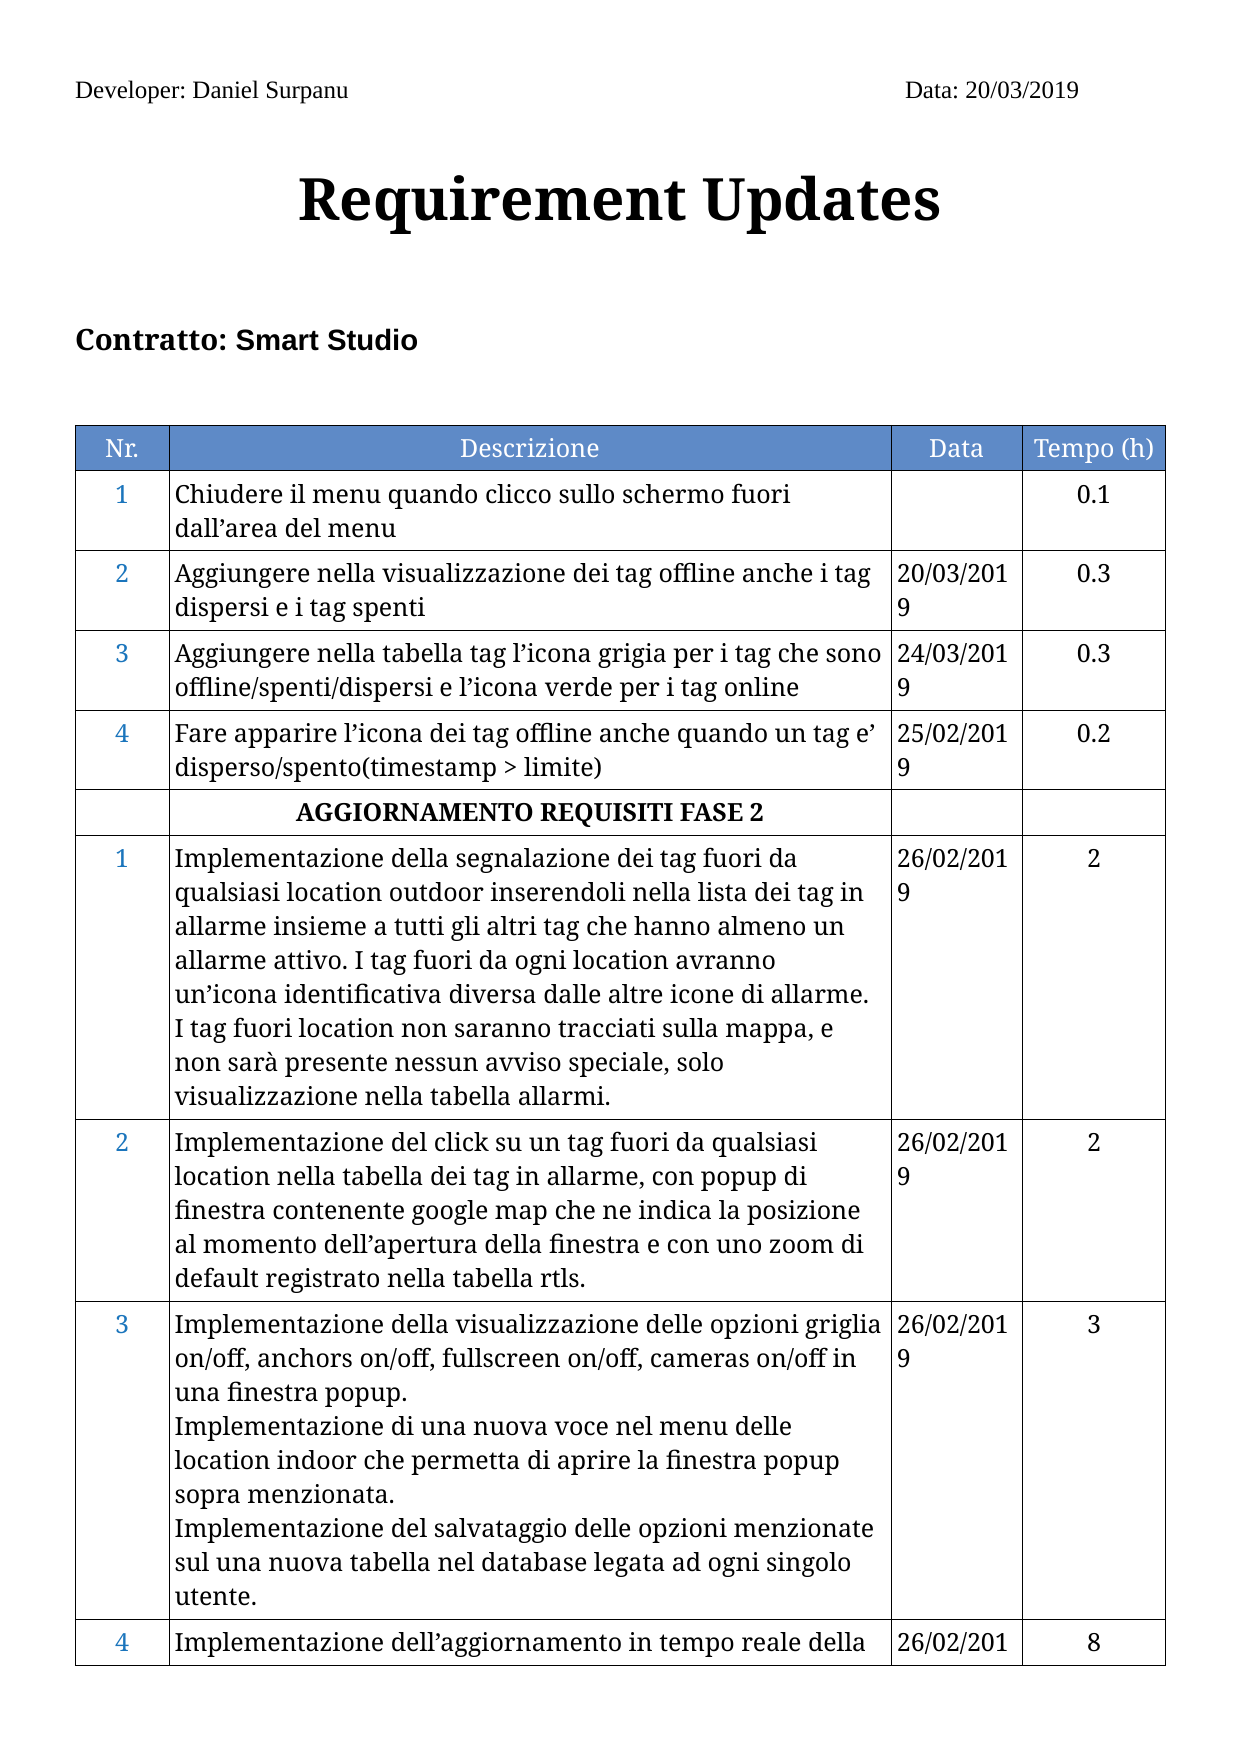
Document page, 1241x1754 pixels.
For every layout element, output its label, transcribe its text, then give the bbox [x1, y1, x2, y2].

table_cell 3 [76, 631, 169, 709]
subtitle Contratto: Smart Studio [75, 318, 1166, 358]
table_cell Implementazione dell’aggiornamento in tempo reale della [170, 1620, 891, 1664]
table_cell 2 [76, 551, 169, 630]
table_cell 3 [1023, 1302, 1165, 1619]
table_cell 1 [76, 471, 169, 550]
table_cell 2 [1023, 836, 1165, 1119]
table_cell 0.3 [1023, 551, 1165, 630]
table_cell 1 [76, 836, 169, 1119]
table_cell Fare apparire l’icona dei tag offline anche quando un tag e’ disperso/spento(timestamp > limite) [170, 711, 891, 789]
table_cell AGGIORNAMENTO REQUISITI FASE 2 [170, 790, 891, 835]
table_cell 2 [1023, 1120, 1165, 1301]
table_cell 2 [76, 1120, 169, 1301]
table_cell 0.1 [1023, 471, 1165, 550]
table_cell [892, 790, 1022, 835]
table_cell Aggiungere nella tabella tag l’icona grigia per i tag che sono offline/spenti/dispersi e l’icona verde per i tag online [170, 631, 891, 709]
table_cell 24/03/2019 [892, 631, 1022, 709]
table_cell 26/02/2019 [892, 836, 1022, 1119]
table_cell [892, 471, 1022, 550]
table_header Data [892, 426, 1022, 470]
table_cell 3 [76, 1302, 169, 1619]
table_cell Aggiungere nella visualizzazione dei tag offline anche i tag dispersi e i tag spenti [170, 551, 891, 630]
table_cell 8 [1023, 1620, 1165, 1664]
table_cell Implementazione della segnalazione dei tag fuori da qualsiasi location outdoor inserendoli nella lista dei tag in allarme insieme a tutti gli altri tag che hanno almeno un allarme attivo. I tag fuori da ogni location avranno un’icona identificativa diversa dalle altre icone di allarme. I tag fuori location non saranno tracciati sulla mappa, e non sarà presente nessun avviso speciale, solo visualizzazione nella tabella allarmi. [170, 836, 891, 1119]
table_cell 0.3 [1023, 631, 1165, 709]
table_cell 26/02/2019 [892, 1120, 1022, 1301]
table_cell 4 [76, 711, 169, 789]
table_header Nr. [76, 426, 169, 470]
table_cell 20/03/2019 [892, 551, 1022, 630]
table_cell Implementazione del click su un tag fuori da qualsiasi location nella tabella dei tag in allarme, con popup di finestra contenente google map che ne indica la posizione al momento dell’apertura della finestra e con uno zoom di default registrato nella tabella rtls. [170, 1120, 891, 1301]
table_cell Chiudere il menu quando clicco sullo schermo fuori dall’area del menu [170, 471, 891, 550]
title Requirement Updates [75, 158, 1166, 238]
table_cell 0.2 [1023, 711, 1165, 789]
table_cell 25/02/2019 [892, 711, 1022, 789]
table_cell 4 [76, 1620, 169, 1664]
table_cell [1023, 790, 1165, 835]
table_cell [76, 790, 169, 835]
table_cell 26/02/201 [892, 1620, 1022, 1664]
table_header Descrizione [170, 426, 891, 470]
table_cell 26/02/2019 [892, 1302, 1022, 1619]
table_cell Implementazione della visualizzazione delle opzioni griglia on/off, anchors on/off, fullscreen on/off, cameras on/off in una finestra popup. Implementazione di una nuova voce nel menu delle location indoor che permetta di aprire la finestra popup sopra menzionata. Implementazione del salvataggio delle opzioni menzionate sul una nuova tabella nel database legata ad ogni singolo utente. [170, 1302, 891, 1619]
table_header Tempo (h) [1023, 426, 1165, 470]
